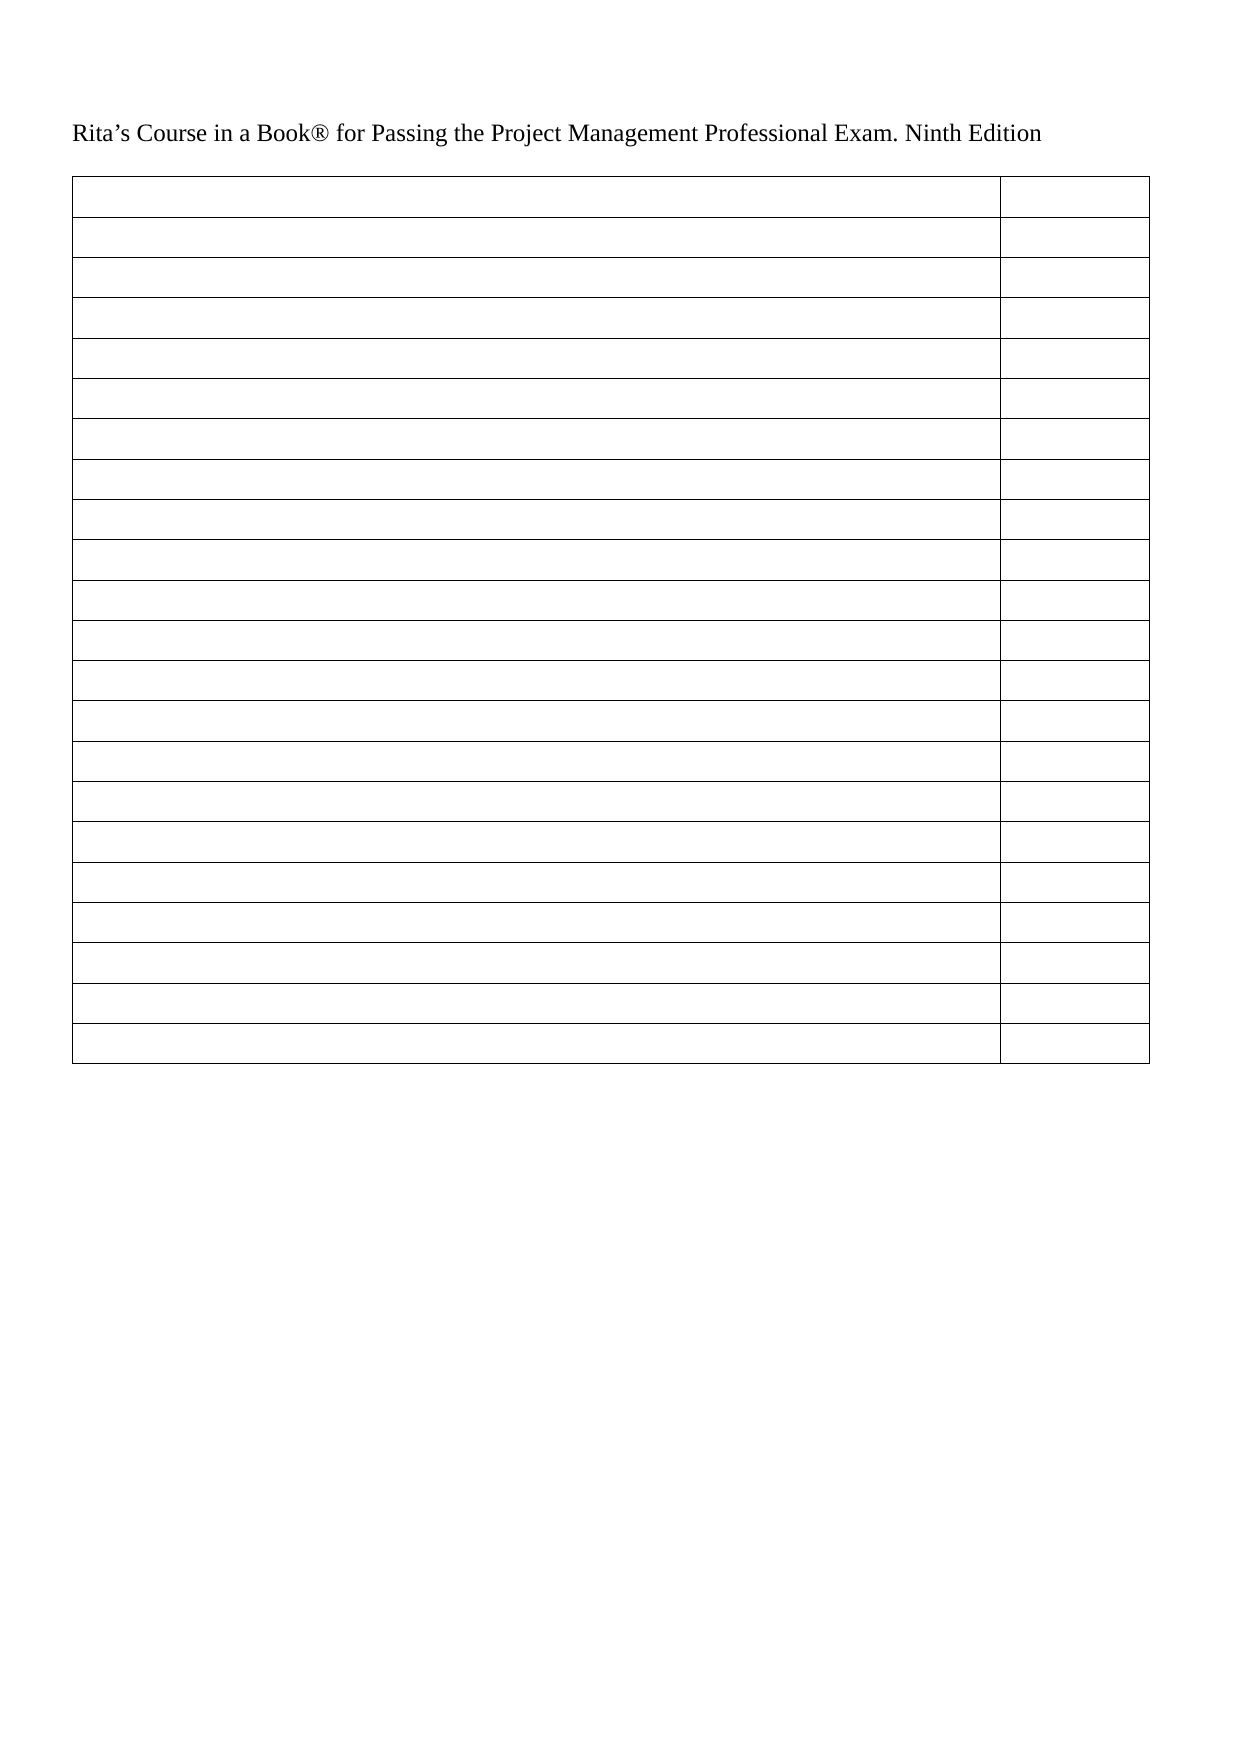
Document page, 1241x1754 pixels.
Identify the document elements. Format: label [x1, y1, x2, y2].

table_cell [73, 258, 1000, 297]
table_cell [73, 379, 1000, 418]
table_cell [1001, 379, 1149, 418]
table_cell [1001, 419, 1149, 458]
table_cell [73, 621, 1000, 660]
table_cell [73, 661, 1000, 700]
table_cell [73, 581, 1000, 620]
table_cell [73, 822, 1000, 862]
table_cell [73, 540, 1000, 579]
table_cell [73, 984, 1000, 1023]
table_cell [1001, 500, 1149, 539]
table_cell [1001, 984, 1149, 1023]
table_cell [1001, 540, 1149, 579]
table_cell [1001, 661, 1149, 700]
table_cell [73, 218, 1000, 257]
table_cell [73, 943, 1000, 983]
table_cell [73, 419, 1000, 458]
table_cell [1001, 822, 1149, 862]
table_cell [1001, 782, 1149, 821]
table_cell [1001, 460, 1149, 499]
table_cell [73, 903, 1000, 942]
table_cell [1001, 298, 1149, 338]
table_cell [1001, 581, 1149, 620]
table_cell [1001, 339, 1149, 378]
table_cell [73, 701, 1000, 741]
table_cell [73, 1024, 1000, 1063]
table_cell [1001, 218, 1149, 257]
table_cell [1001, 621, 1149, 660]
table_cell [1001, 903, 1149, 942]
table_cell [1001, 742, 1149, 781]
table_cell [73, 782, 1000, 821]
table_cell [1001, 177, 1149, 217]
table_cell [73, 339, 1000, 378]
table_cell [73, 863, 1000, 902]
table_cell [73, 460, 1000, 499]
table_cell [1001, 701, 1149, 741]
table_cell [73, 742, 1000, 781]
table_cell [1001, 863, 1149, 902]
table_cell [73, 298, 1000, 338]
table_cell [1001, 1024, 1149, 1063]
table_cell [1001, 258, 1149, 297]
table_cell [73, 177, 1000, 217]
table_cell [73, 500, 1000, 539]
table_cell [1001, 943, 1149, 983]
